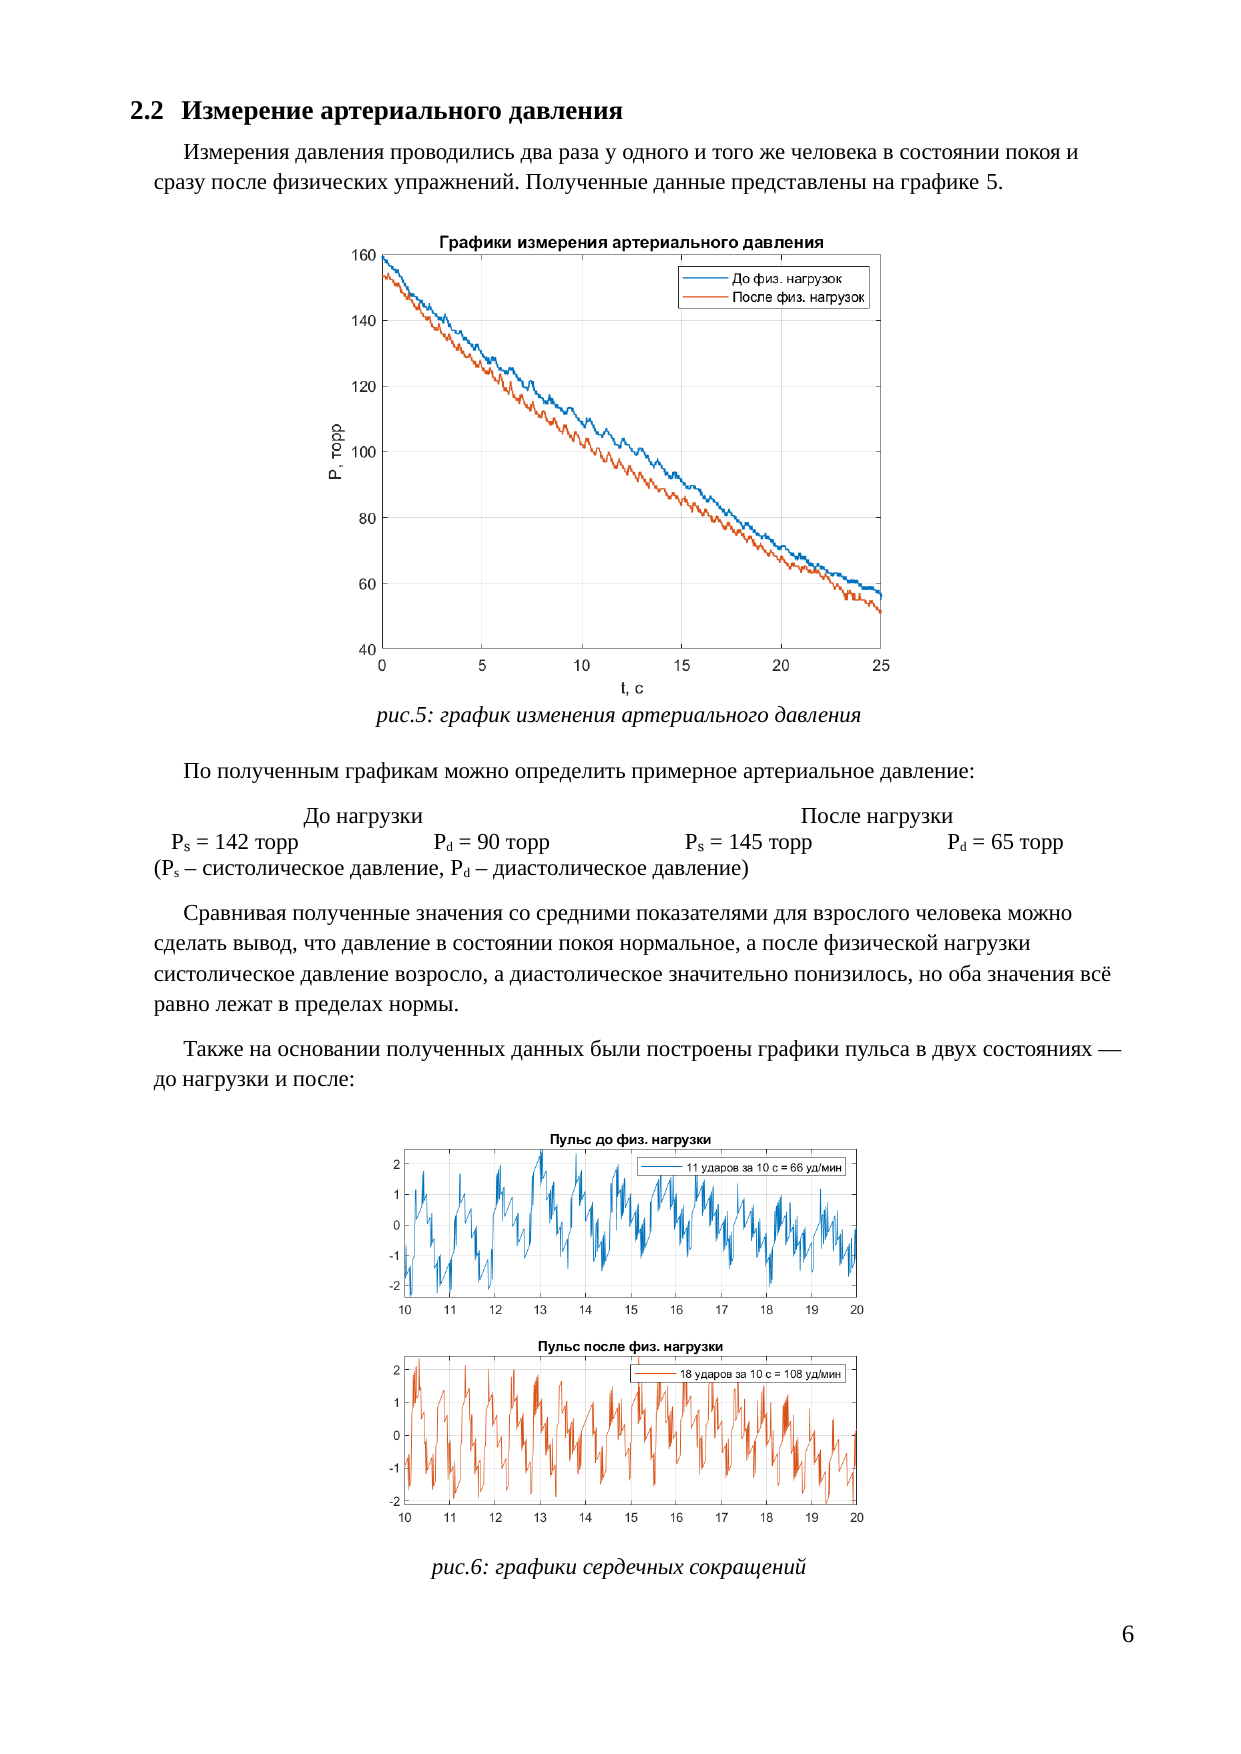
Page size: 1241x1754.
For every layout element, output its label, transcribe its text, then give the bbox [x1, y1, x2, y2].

table_header До нагрузки [106, 802, 620, 828]
text Сравнивая полученные значения со средними показателями для взрослого человека можно сделать вывод, что давление в состоянии покоя нормальное, а после физической нагрузки систолическое давление возросло, а диастолическое значительно понизилось, но оба значения всё равно лежат в пределах нормы. [153, 899, 1134, 1016]
picture [298, 219, 942, 702]
text рис.6: графики сердечных сокращений [106, 1553, 1134, 1579]
text Также на основании полученных данных были построены графики пульса в двух состояниях — до нагрузки и после: [153, 1035, 1134, 1091]
text По полученным графикам можно определить примерное артериальное давление: [153, 757, 1134, 783]
subtitle Измерение артериального давления [130, 94, 1134, 126]
text рис.5: график изменения артериального давления [106, 701, 1134, 727]
table_cell Pd = 65 торр [877, 828, 1134, 854]
table_cell Pₛ = 145 торр [620, 828, 877, 854]
picture [328, 1115, 912, 1553]
text Измерения давления проводились два раза у одного и того же человека в состоянии покоя и сразу после физических упражнений. Полученные данные представлены на графике 5. [153, 138, 1134, 195]
table_header После нагрузки [620, 802, 1134, 828]
table_cell Pₛ = 142 торр [106, 828, 363, 854]
table_cell Pd = 90 торр [363, 828, 620, 854]
text (Ps – систолическое давление, Pd – диастолическое давление) [153, 854, 1134, 881]
